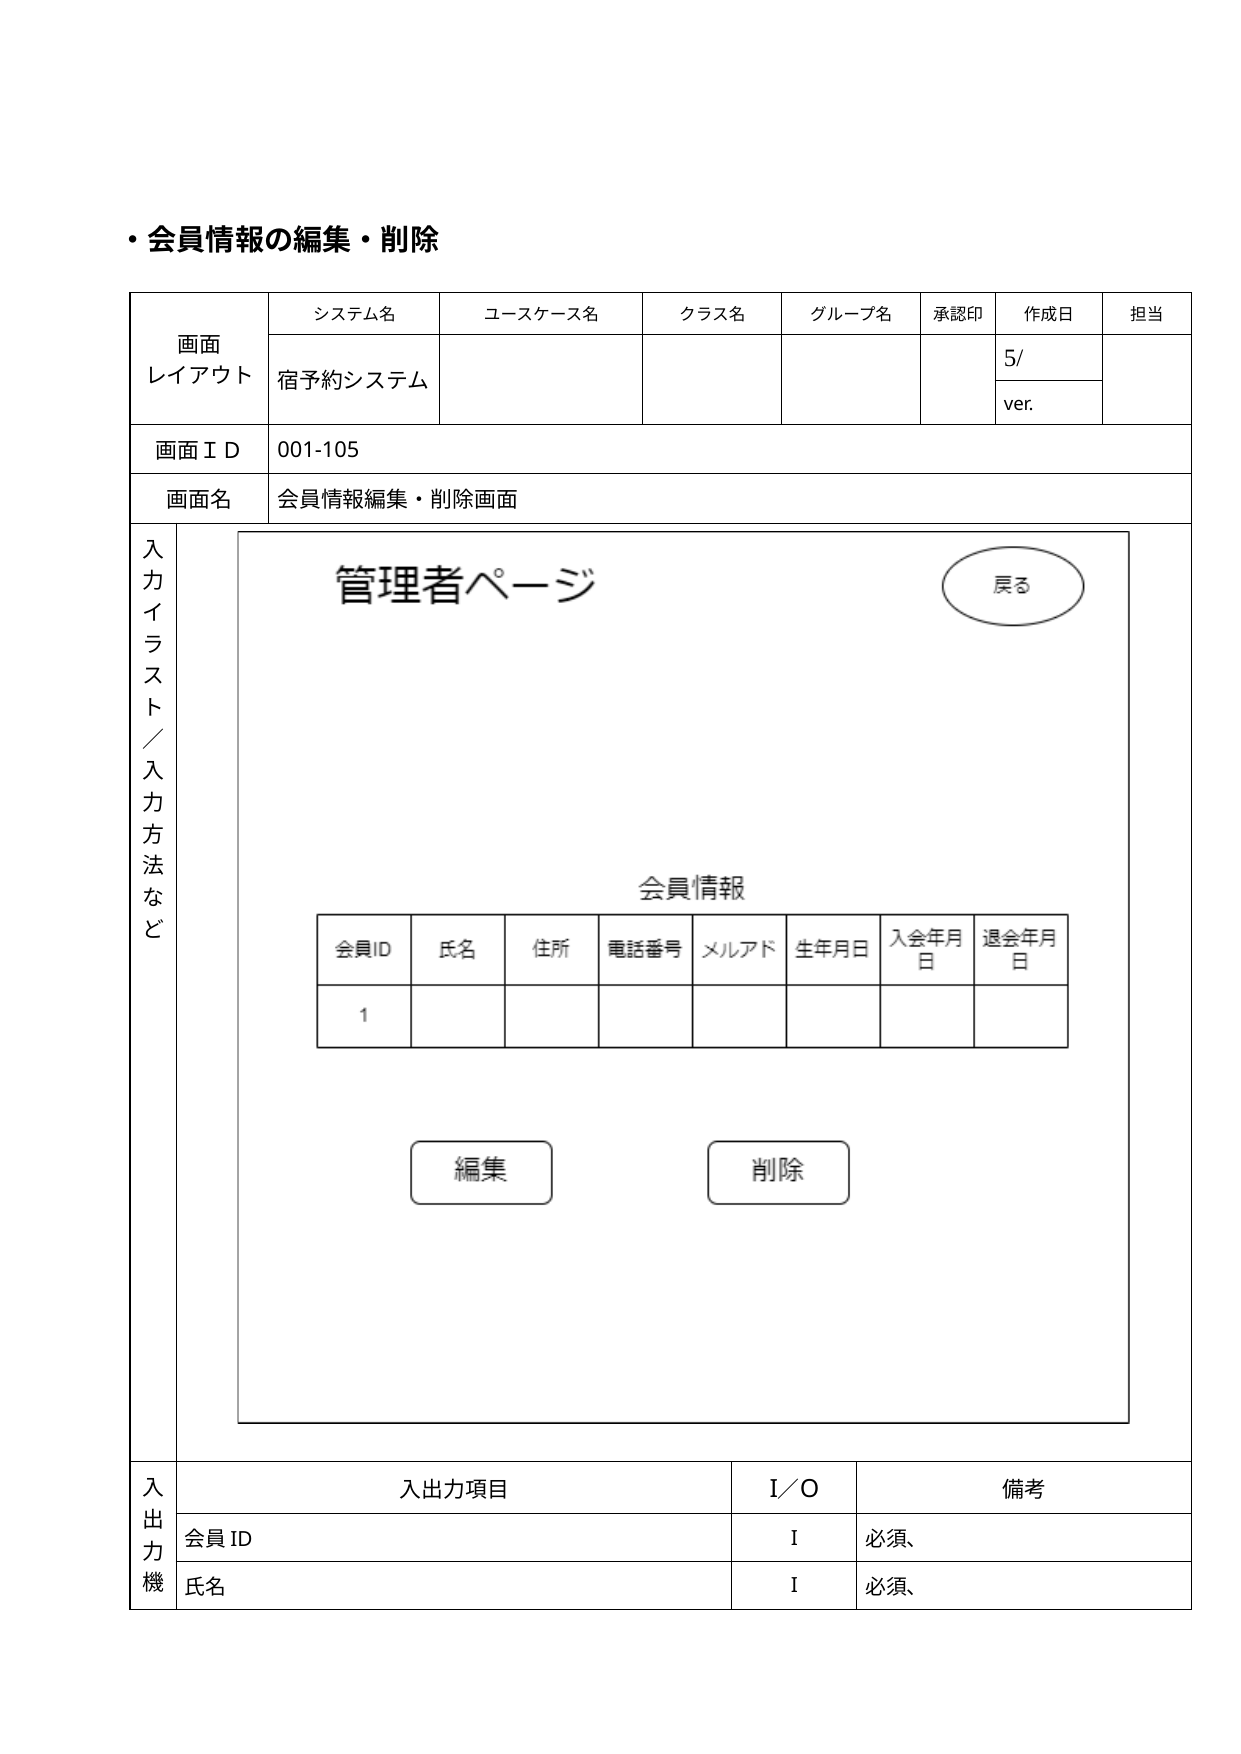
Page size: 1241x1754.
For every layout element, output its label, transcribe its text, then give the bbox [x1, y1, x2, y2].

table_header 作成日 [996, 293, 1102, 334]
table_cell [921, 335, 995, 424]
text ・会員情報の編集・削除 [118, 217, 1122, 259]
table_cell 画面名 [131, 474, 268, 522]
table_header 承認印 [921, 293, 995, 334]
picture [237, 531, 1130, 1424]
table_cell 画面ＩＤ [131, 425, 268, 473]
table_cell [440, 335, 642, 424]
table_cell 入出力項目 [177, 1462, 731, 1513]
table_cell 001-105 [269, 425, 1191, 473]
table_header システム名 [269, 293, 439, 334]
table_header グループ名 [782, 293, 920, 334]
table_cell 必須、 [857, 1562, 1191, 1609]
table_cell I [732, 1514, 856, 1561]
table_header 画面 レイアウト [131, 293, 268, 424]
table_cell I／O [732, 1462, 856, 1513]
table_cell [1103, 335, 1191, 424]
table_cell 備考 [857, 1462, 1191, 1513]
table_cell 入出力機能 [131, 1462, 176, 1609]
table_cell 会員情報編集・削除画面 [269, 474, 1191, 522]
table_cell [177, 524, 1191, 1461]
table_cell 必須、 [857, 1514, 1191, 1561]
table_cell [782, 335, 920, 424]
table_cell ver. [996, 381, 1102, 424]
table_cell 宿予約システム [269, 335, 439, 424]
table_header ユースケース名 [440, 293, 642, 334]
table_cell 5/ [996, 335, 1102, 380]
table_cell 氏名 [177, 1562, 731, 1609]
table_header クラス名 [643, 293, 781, 334]
table_cell [643, 335, 781, 424]
table_cell 入力イラスト／入力方法など [131, 524, 176, 1461]
table_cell I [732, 1562, 856, 1609]
table_header 担当 [1103, 293, 1191, 334]
table_cell 会員ID [177, 1514, 731, 1561]
